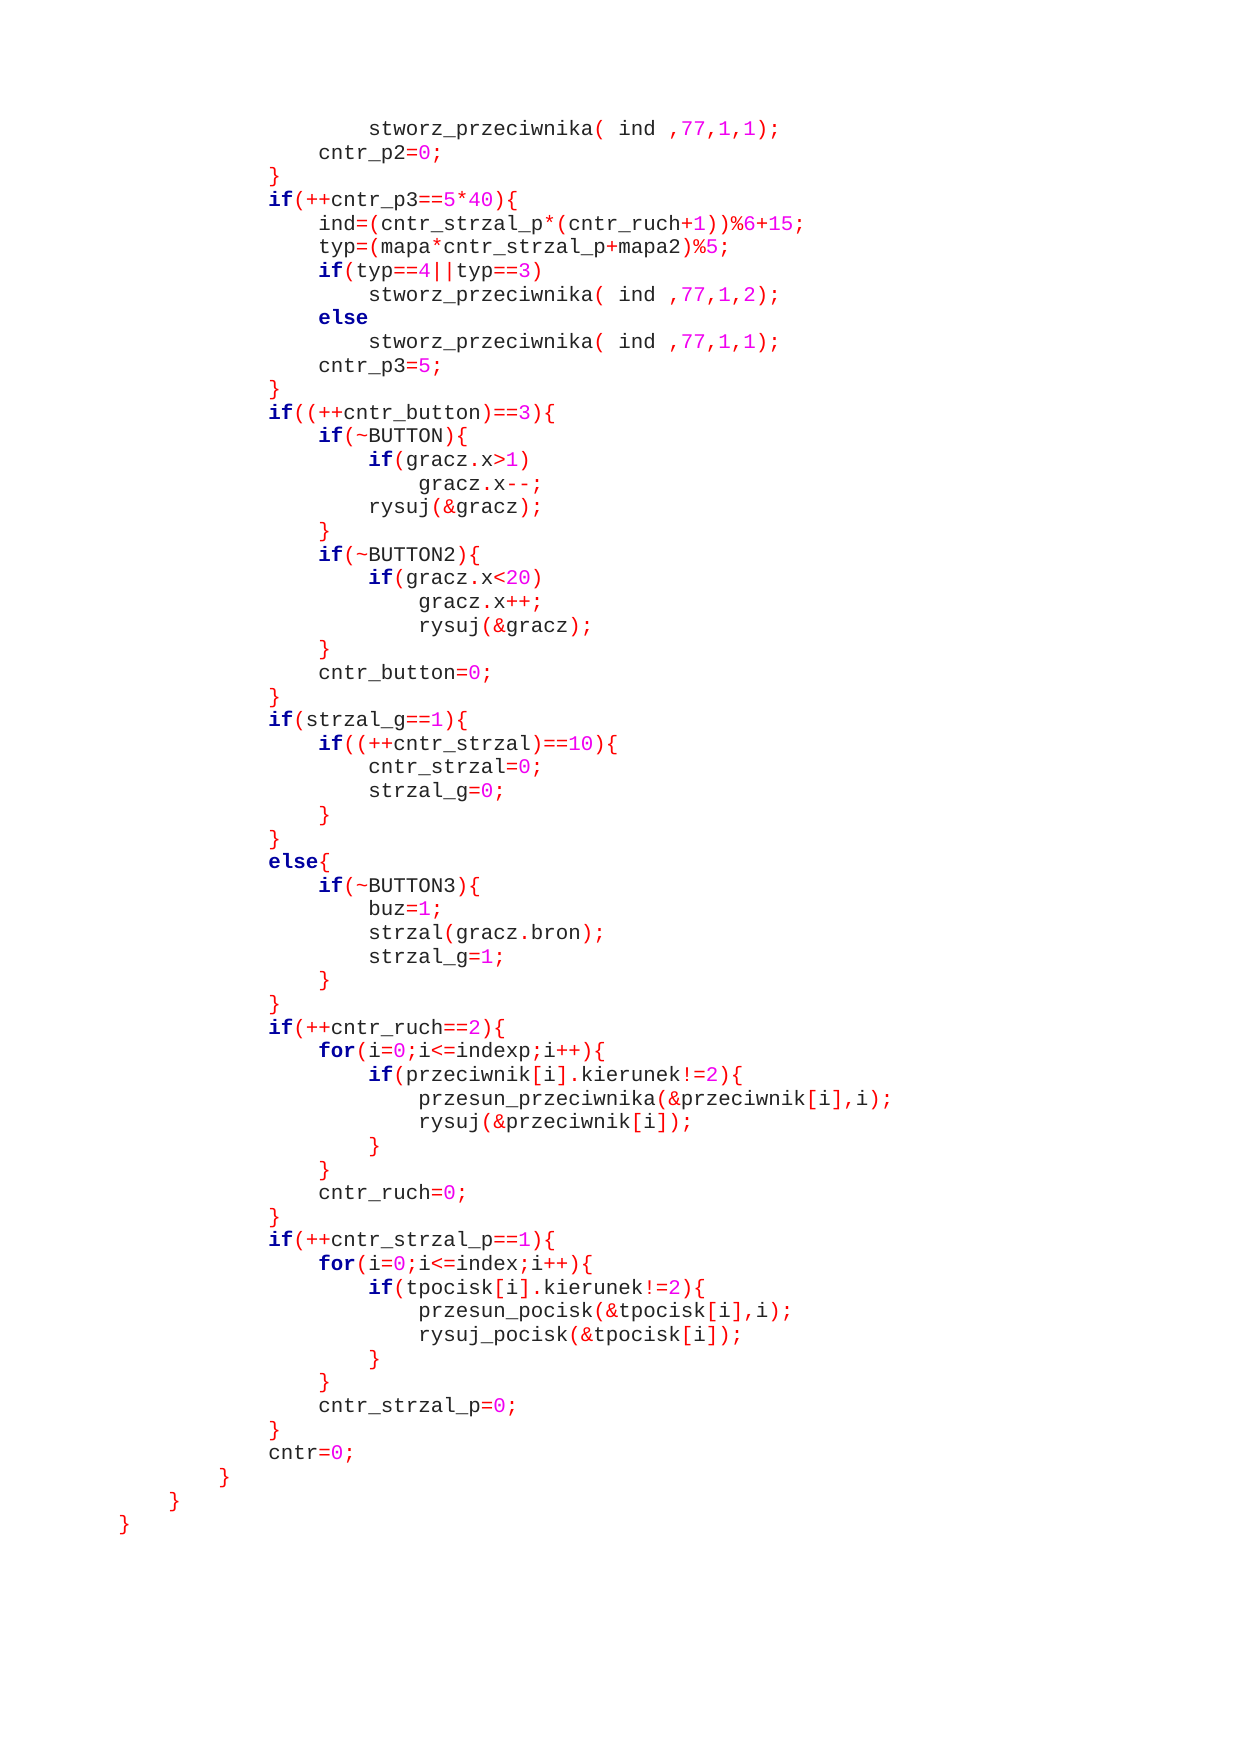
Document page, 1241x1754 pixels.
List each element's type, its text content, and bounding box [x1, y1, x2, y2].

subtitle } [118, 686, 1122, 709]
subtitle } [118, 1348, 1122, 1371]
subtitle if(przeciwnik[i].kierunek!=2){ [681, 1064, 1122, 1088]
subtitle if(++cntr_strzal_p==1){ [118, 1229, 1122, 1253]
subtitle if(++cntr_p3==5*40){ [418, 189, 1122, 213]
subtitle cntr_button=0; [456, 662, 1122, 686]
subtitle stworz_przeciwnika( ind ,77,1,1); [668, 331, 1122, 354]
subtitle if((++cntr_strzal)==10){ [531, 733, 1122, 757]
subtitle if(typ==4||typ==3) [493, 260, 1122, 284]
subtitle ind=(cntr_strzal_p*(cntr_ruch+1))%6+15; [118, 213, 318, 236]
subtitle cntr_strzal_p=0; [118, 1395, 318, 1419]
subtitle } [118, 1206, 1122, 1229]
subtitle if(gracz.x<20) [118, 567, 1122, 591]
subtitle rysuj(&gracz); [118, 496, 368, 520]
subtitle } [118, 804, 1122, 827]
subtitle strzal(gracz.bron); [118, 922, 368, 946]
subtitle cntr_strzal=0; [118, 757, 368, 780]
subtitle rysuj_pocisk(&tpocisk[i]); [118, 1324, 418, 1348]
subtitle } [118, 1489, 1122, 1513]
subtitle if(tpocisk[i].kierunek!=2){ [518, 1277, 543, 1300]
subtitle for(i=0;i<=index;i++){ [118, 1253, 368, 1277]
subtitle rysuj(&gracz); [518, 496, 1122, 520]
subtitle if((++cntr_button)==3){ [481, 402, 1122, 426]
subtitle for(i=0;i<=index;i++){ [431, 1253, 456, 1277]
subtitle if(++cntr_p3==5*40){ [118, 189, 331, 213]
subtitle else [118, 307, 1122, 331]
subtitle przesun_pocisk(&tpocisk[i],i); [768, 1300, 1122, 1324]
subtitle } [118, 165, 1122, 189]
subtitle } [118, 969, 1122, 993]
subtitle strzal(gracz.bron); [581, 922, 1122, 946]
subtitle if(przeciwnik[i].kierunek!=2){ [556, 1064, 581, 1088]
subtitle } [118, 378, 1122, 402]
subtitle } [118, 638, 1122, 662]
subtitle gracz.x--; [118, 473, 418, 496]
subtitle rysuj_pocisk(&tpocisk[i]); [568, 1324, 593, 1348]
subtitle rysuj(&przeciwnik[i]); [118, 1111, 418, 1135]
subtitle for(i=0;i<=indexp;i++){ [118, 1040, 368, 1064]
subtitle rysuj(&przeciwnik[i]); [481, 1111, 506, 1135]
subtitle cntr=0; [118, 1442, 268, 1466]
subtitle if(typ==4||typ==3) [118, 260, 356, 284]
subtitle cntr_strzal=0; [506, 757, 1122, 780]
subtitle przesun_pocisk(&tpocisk[i],i); [118, 1300, 418, 1324]
subtitle for(i=0;i<=indexp;i++){ [556, 1040, 1122, 1064]
subtitle stworz_przeciwnika( ind ,77,1,2); [118, 284, 368, 307]
subtitle if(++cntr_ruch==2){ [443, 1017, 1122, 1040]
subtitle if(++cntr_ruch==2){ [118, 1017, 331, 1040]
subtitle strzal_g=1; [468, 946, 1122, 969]
subtitle } [118, 1419, 1122, 1442]
subtitle if(~BUTTON2){ [456, 544, 1122, 567]
subtitle rysuj(&gracz); [118, 615, 418, 638]
subtitle cntr=0; [318, 1442, 1122, 1466]
subtitle } [118, 1135, 1122, 1158]
subtitle if((++cntr_strzal)==10){ [118, 733, 393, 757]
subtitle } [118, 827, 1122, 851]
subtitle if(tpocisk[i].kierunek!=2){ [643, 1277, 1122, 1300]
subtitle przesun_pocisk(&tpocisk[i],i); [593, 1300, 618, 1324]
subtitle gracz.x++; [481, 591, 493, 615]
subtitle for(i=0;i<=index;i++){ [381, 1253, 418, 1277]
subtitle if(tpocisk[i].kierunek!=2){ [118, 1277, 406, 1300]
subtitle for(i=0;i<=indexp;i++){ [381, 1040, 418, 1064]
subtitle cntr_p2=0; [118, 142, 318, 165]
subtitle rysuj_pocisk(&tpocisk[i]); [706, 1324, 1122, 1348]
subtitle if(~BUTTON3){ [456, 875, 1122, 898]
subtitle } [118, 1158, 1122, 1182]
subtitle for(i=0;i<=indexp;i++){ [431, 1040, 456, 1064]
subtitle stworz_przeciwnika( ind ,77,1,1); [118, 118, 368, 142]
subtitle przesun_przeciwnika(&przeciwnik[i],i); [118, 1088, 418, 1111]
subtitle stworz_przeciwnika( ind ,77,1,1); [668, 118, 1122, 142]
subtitle if((++cntr_button)==3){ [118, 402, 343, 426]
subtitle else{ [118, 851, 1122, 875]
subtitle if(~BUTTON2){ [118, 544, 368, 567]
subtitle cntr_ruch=0; [118, 1182, 318, 1206]
subtitle przesun_przeciwnika(&przeciwnik[i],i); [868, 1088, 1122, 1111]
subtitle cntr_ruch=0; [431, 1182, 1122, 1206]
subtitle rysuj(&gracz); [431, 496, 456, 520]
subtitle for(i=0;i<=index;i++){ [543, 1253, 1122, 1277]
subtitle } [118, 1371, 1122, 1395]
subtitle gracz.x--; [506, 473, 1122, 496]
subtitle if(gracz.x>1) [493, 449, 1122, 473]
subtitle if(~BUTTON){ [443, 426, 1122, 449]
subtitle rysuj(&gracz); [568, 615, 1122, 638]
subtitle } [118, 520, 1122, 544]
subtitle stworz_przeciwnika( ind ,77,1,2); [668, 284, 1122, 307]
subtitle gracz.x++; [506, 591, 1122, 615]
subtitle if(strzal_g==1){ [406, 709, 1122, 733]
subtitle cntr_p2=0; [406, 142, 1122, 165]
subtitle strzal_g=0; [468, 780, 1122, 804]
subtitle typ=(mapa*cntr_strzal_p+mapa2)%5; [681, 236, 1122, 260]
subtitle if(gracz.x>1) [118, 449, 406, 473]
subtitle gracz.x++; [118, 591, 418, 615]
subtitle if(~BUTTON3){ [118, 875, 368, 898]
subtitle } [118, 1466, 1122, 1489]
subtitle if(~BUTTON){ [118, 426, 368, 449]
subtitle ind=(cntr_strzal_p*(cntr_ruch+1))%6+15; [681, 213, 1122, 236]
subtitle } [118, 1513, 1122, 1537]
subtitle strzal_g=0; [118, 780, 368, 804]
subtitle if(strzal_g==1){ [118, 709, 306, 733]
subtitle stworz_przeciwnika( ind ,77,1,1); [118, 331, 368, 354]
subtitle } [118, 993, 1122, 1017]
subtitle buz=1; [118, 898, 1122, 922]
subtitle if(przeciwnik[i].kierunek!=2){ [118, 1064, 406, 1088]
subtitle przesun_pocisk(&tpocisk[i],i); [731, 1300, 756, 1324]
subtitle strzal_g=1; [118, 946, 368, 969]
subtitle rysuj(&gracz); [481, 615, 506, 638]
subtitle if(gracz.x>1) [468, 449, 481, 473]
subtitle rysuj(&przeciwnik[i]); [656, 1111, 1122, 1135]
subtitle gracz.x--; [481, 473, 493, 496]
subtitle typ=(mapa*cntr_strzal_p+mapa2)%5; [118, 236, 318, 260]
subtitle cntr_strzal_p=0; [481, 1395, 1122, 1419]
subtitle if(typ==4||typ==3) [393, 260, 456, 284]
subtitle cntr_button=0; [118, 662, 318, 686]
subtitle cntr_p3=5; [118, 354, 1122, 378]
